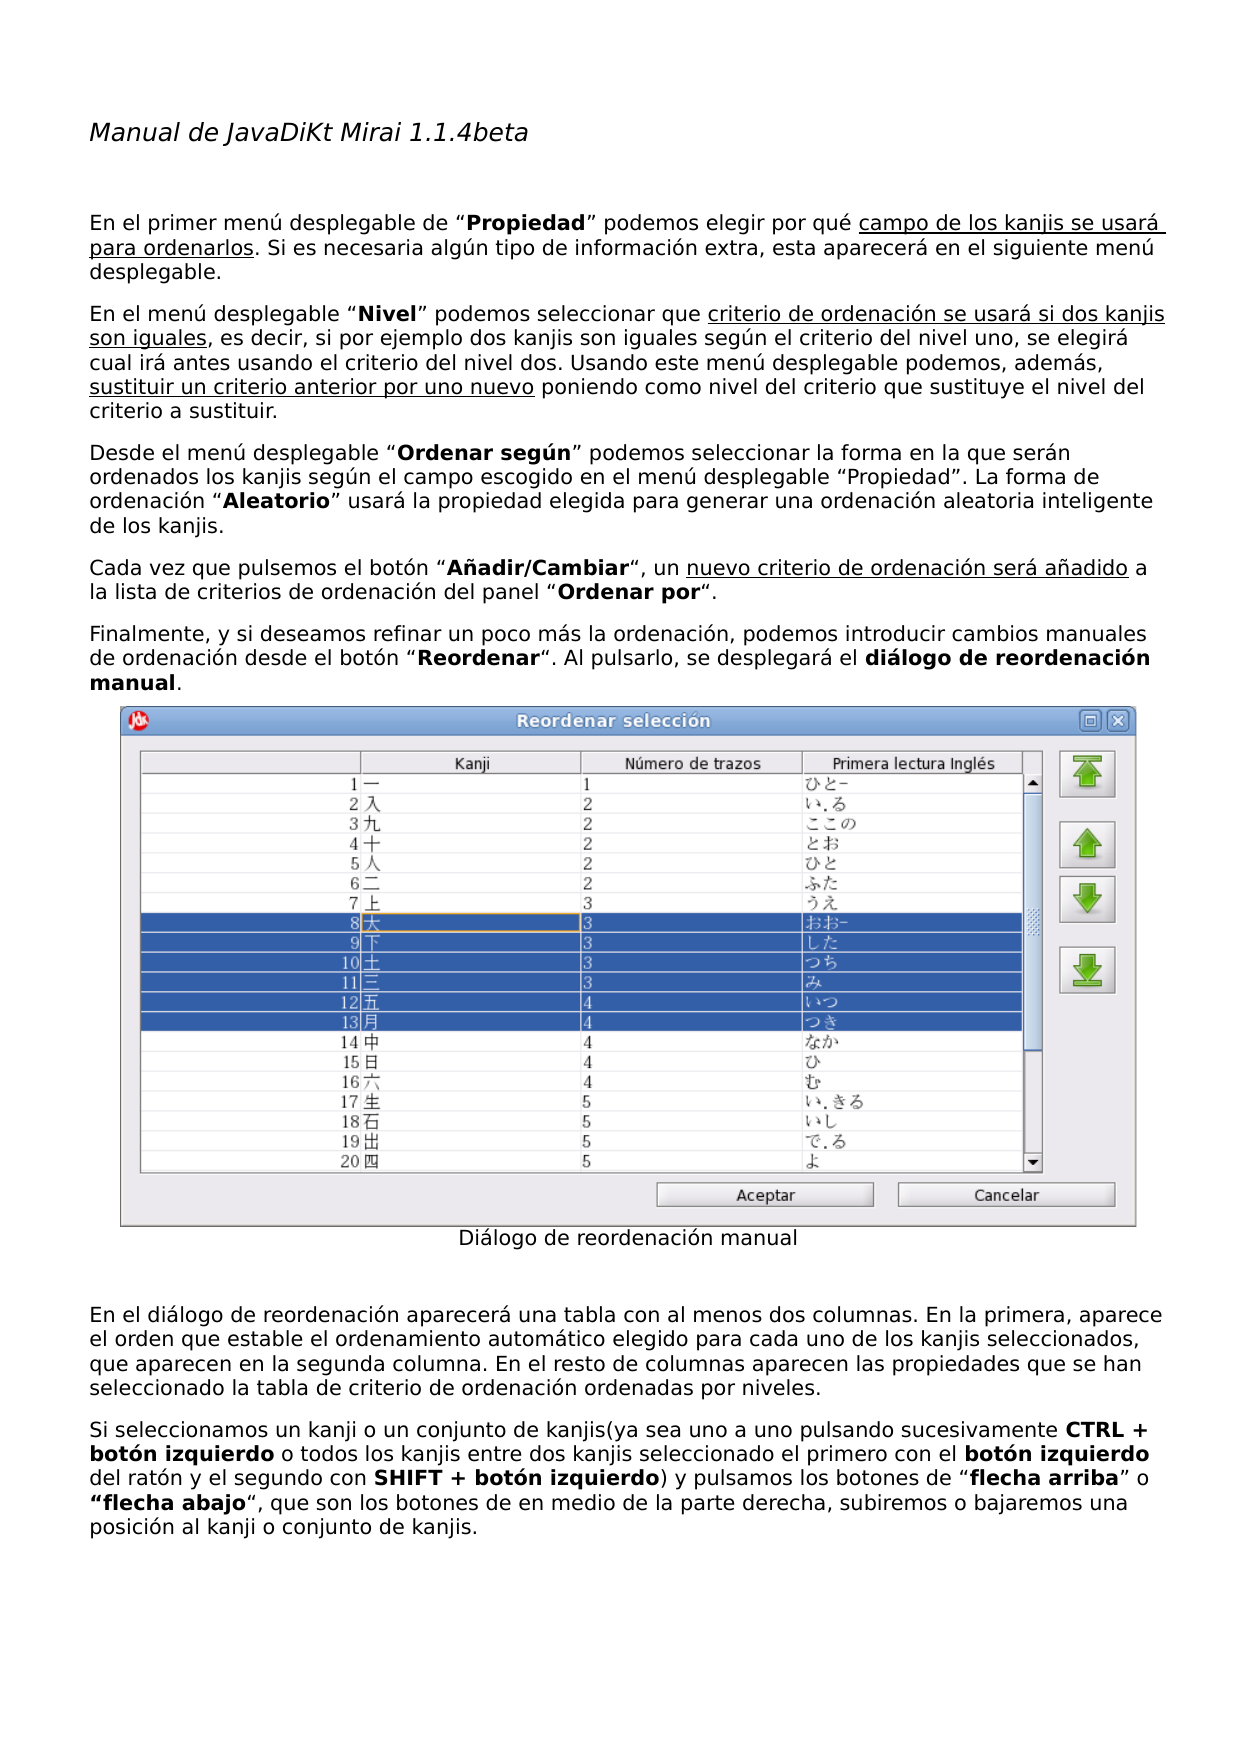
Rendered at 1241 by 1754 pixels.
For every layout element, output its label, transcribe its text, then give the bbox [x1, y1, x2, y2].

text En el diálogo de reordenación aparecerá una tabla con al menos dos columnas. En la primera, aparece el orden que estable el ordenamiento automático elegido para cada uno de los kanjis seleccionados, que aparecen en la segunda columna. En el resto de columnas aparecen las propiedades que se han seleccionado la tabla de criterio de ordenación ordenadas por niveles. [89, 1303, 1167, 1400]
text Cada vez que pulsemos el botón “Añadir/Cambiar“, un nuevo criterio de ordenación será añadido a la lista de criterios de ordenación del panel “Ordenar por“. [89, 556, 1167, 604]
text Desde el menú desplegable “Ordenar según” podemos seleccionar la forma en la que serán ordenados los kanjis según el campo escogido en el menú desplegable “Propiedad”. La forma de ordenación “Aleatorio” usará la propiedad elegida para generar una ordenación aleatoria inteligente de los kanjis. [89, 441, 1167, 538]
text En el menú desplegable “Nivel” podemos seleccionar que criterio de ordenación se usará si dos kanjis son iguales, es decir, si por ejemplo dos kanjis son iguales según el criterio del nivel uno, se elegirá cual irá antes usando el criterio del nivel dos. Usando este menú desplegable podemos, además, sustituir un criterio anterior por uno nuevo poniendo como nivel del criterio que sustituye el nivel del criterio a sustituir. [89, 302, 1167, 423]
text Diálogo de reordenación manual [89, 713, 1167, 1251]
text Finalmente, y si deseamos refinar un poco más la ordenación, podemos introducir cambios manuales de ordenación desde el botón “Reordenar“. Al pulsarlo, se desplegará el diálogo de reordenación manual. [89, 622, 1167, 695]
text En el primer menú desplegable de “Propiedad” podemos elegir por qué campo de los kanjis se usará para ordenarlos. Si es necesaria algún tipo de información extra, esta aparecerá en el siguiente menú desplegable. [89, 211, 1167, 284]
text Si seleccionamos un kanji o un conjunto de kanjis(ya sea uno a uno pulsando sucesivamente CTRL + botón izquierdo o todos los kanjis entre dos kanjis seleccionado el primero con el botón izquierdo del ratón y el segundo con SHIFT + botón izquierdo) y pulsamos los botones de “flecha arriba” o “flecha abajo“, que son los botones de en medio de la parte derecha, subiremos o bajaremos una posición al kanji o conjunto de kanjis. [89, 1418, 1167, 1539]
picture [120, 706, 1137, 1227]
